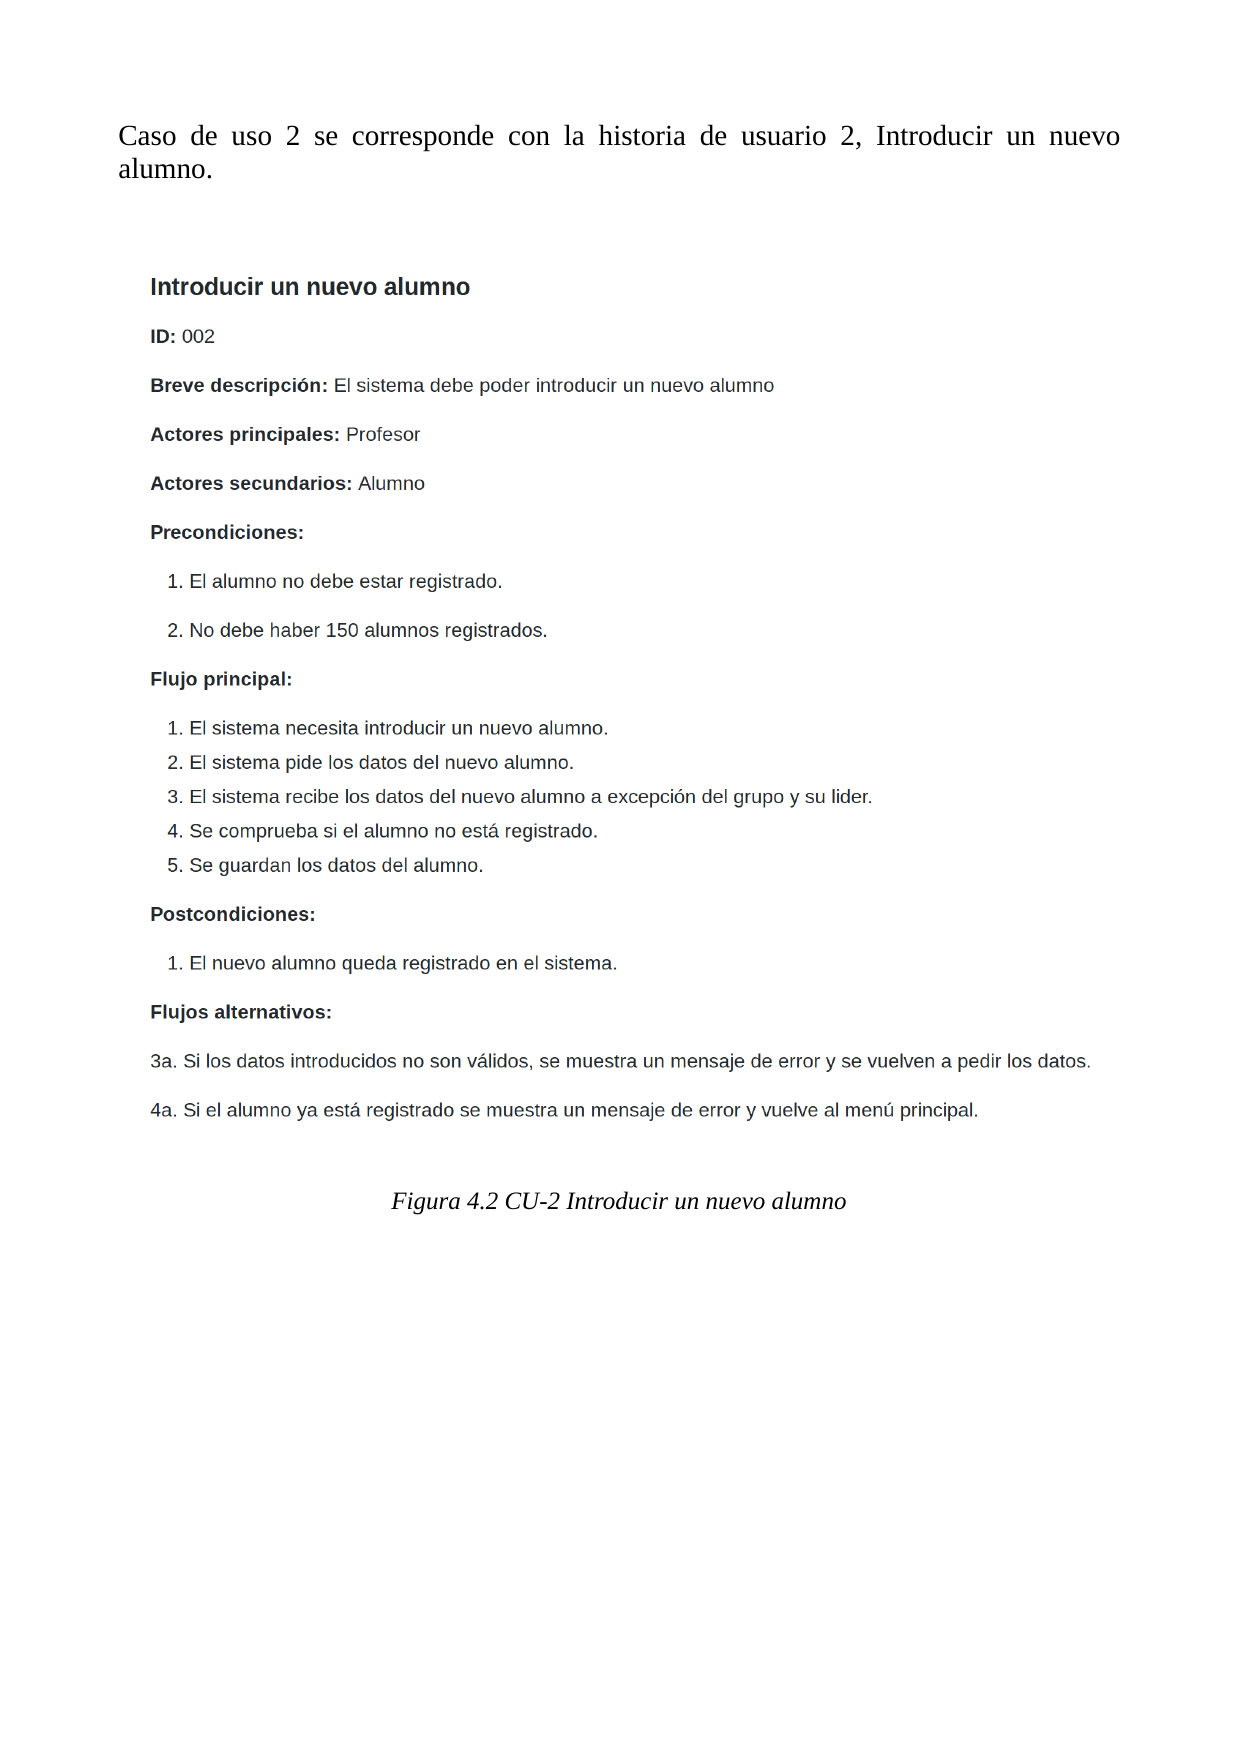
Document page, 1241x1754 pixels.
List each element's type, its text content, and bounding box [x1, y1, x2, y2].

text Caso de uso 2 se corresponde con la historia de usuario 2, Introducir un nuevo alumno. [118, 118, 1122, 185]
picture [118, 252, 1123, 1153]
text Figura 4.2 CU-2 Introducir un nuevo alumno [118, 1186, 1122, 1214]
